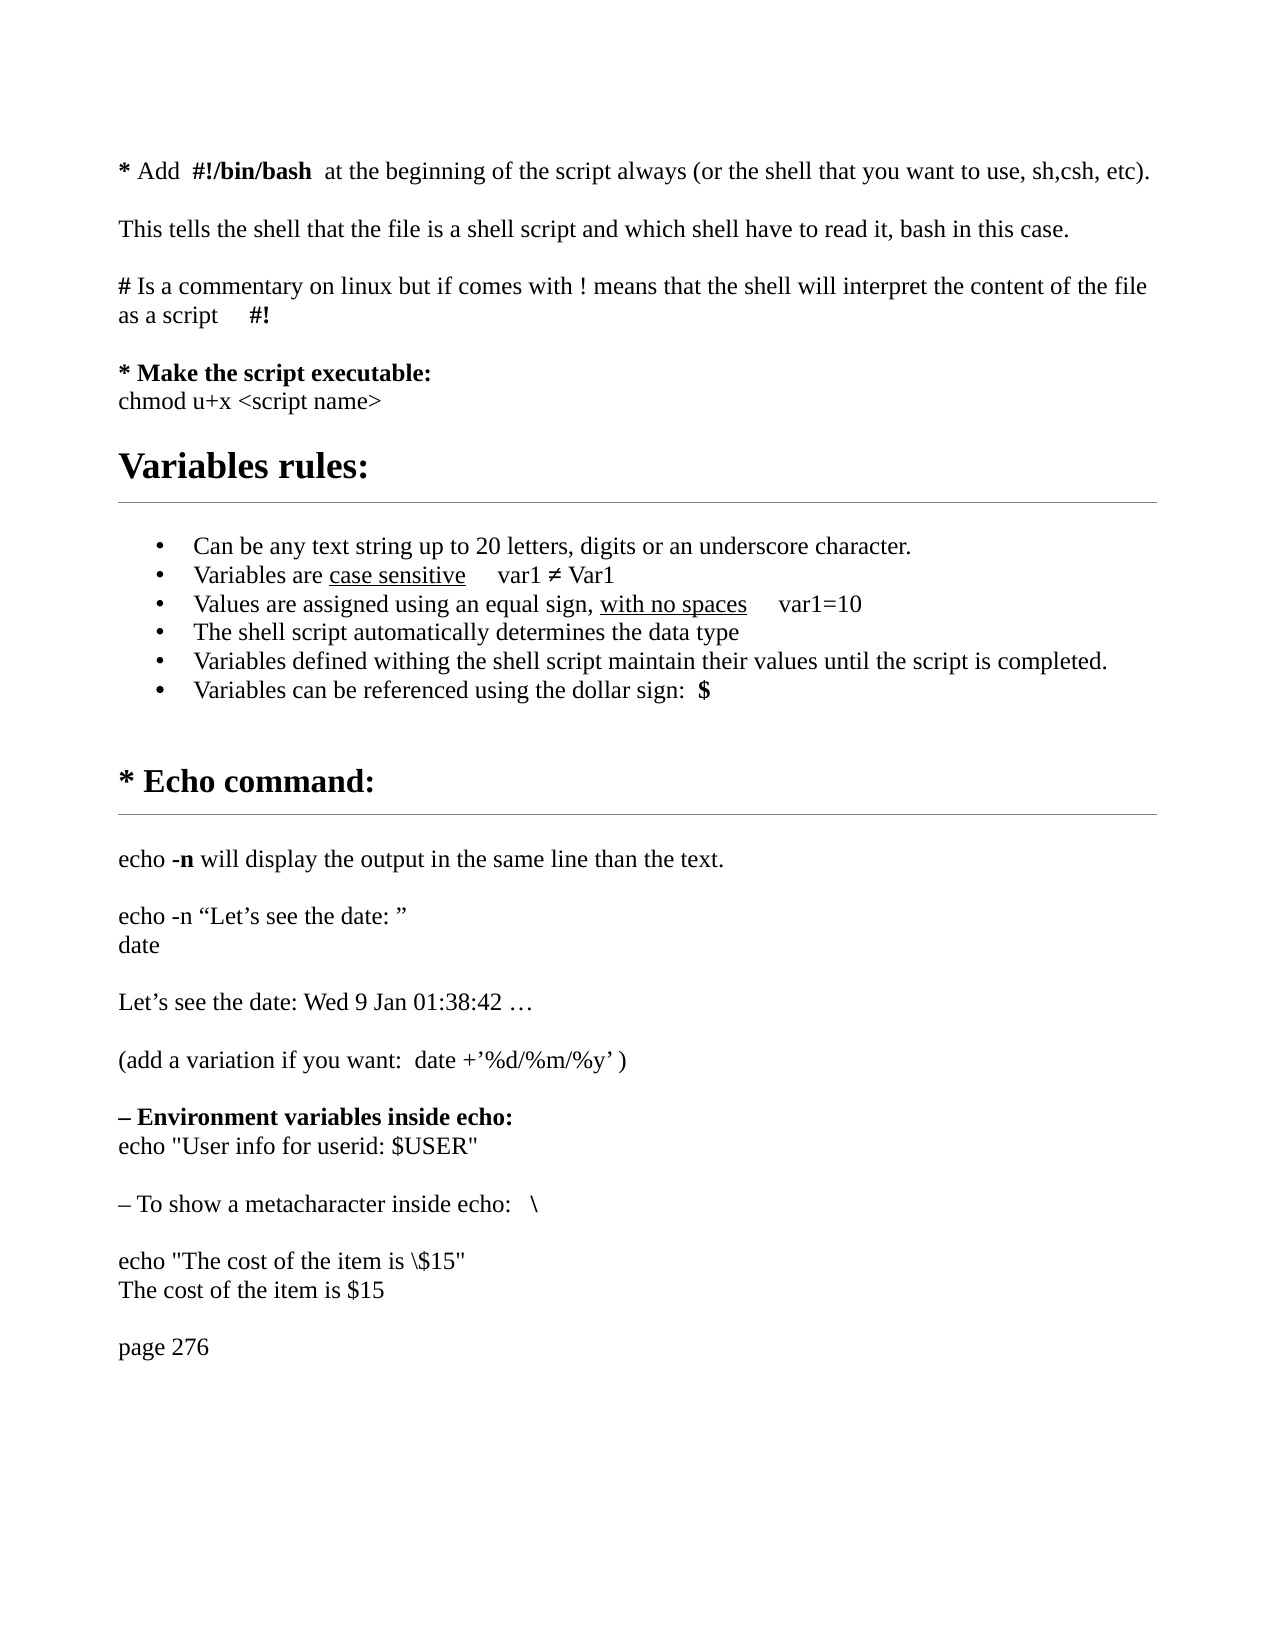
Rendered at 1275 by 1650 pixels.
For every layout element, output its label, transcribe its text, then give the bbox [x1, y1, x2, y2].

list The shell script automatically determines the data type [156, 617, 1157, 646]
text chmod u+x <script name> [118, 386, 1157, 415]
text echo -n will display the output in the same line than the text. [118, 844, 1157, 872]
text – To show a metacharacter inside echo: \ [118, 1189, 1157, 1217]
text Let’s see the date: Wed 9 Jan 01:38:42 … [118, 987, 1157, 1016]
text * Echo command: [118, 761, 1157, 799]
text Variables rules: [118, 444, 1157, 487]
text * Make the script executable: [118, 358, 1157, 386]
list Variables defined withing the shell script maintain their values until the script is completed. [156, 646, 1157, 675]
list Values are assigned using an equal sign, with no spaces var1=10 [156, 589, 1157, 617]
text * Add #!/bin/bash at the beginning of the script always (or the shell that you want to use, sh,csh, etc). [118, 156, 1157, 185]
list Variables are case sensitive var1 ≠ Var1 [156, 560, 1157, 589]
text echo "The cost of the item is \$15" [118, 1246, 1157, 1275]
text # Is a commentary on linux but if comes with ! means that the shell will interpret the content of the file as a script #! [118, 271, 1157, 329]
text echo "User info for userid: $USER" [118, 1131, 1157, 1160]
text – Environment variables inside echo: [118, 1102, 1157, 1131]
text date [118, 930, 1157, 959]
text (add a variation if you want: date +’%d/%m/%y’ ) [118, 1045, 1157, 1074]
text page 276 [118, 1332, 1157, 1361]
text echo -n “Let’s see the date: ” [118, 901, 1157, 930]
list Variables can be referenced using the dollar sign: $ [156, 675, 1157, 704]
text This tells the shell that the file is a shell script and which shell have to read it, bash in this case. [118, 214, 1157, 243]
list Can be any text string up to 20 letters, digits or an underscore character. [156, 531, 1157, 560]
text The cost of the item is $15 [118, 1275, 1157, 1304]
